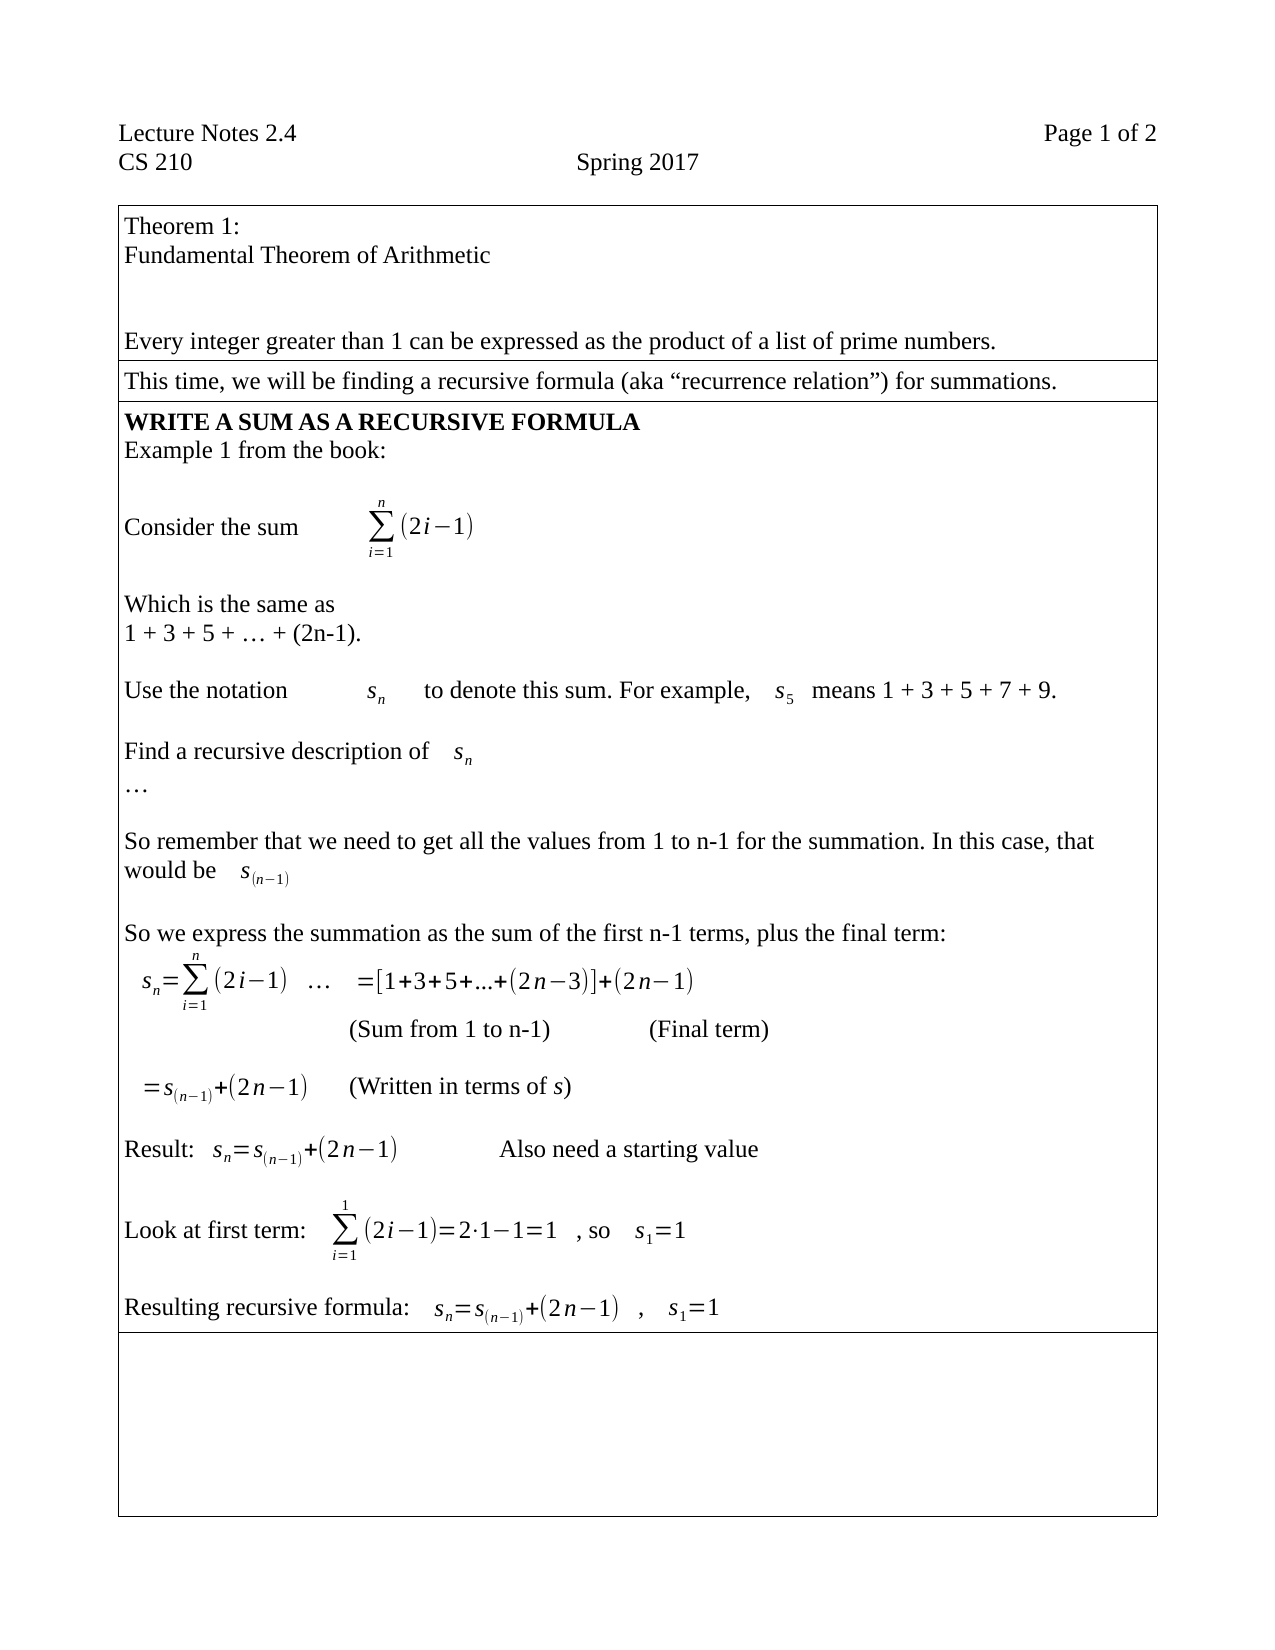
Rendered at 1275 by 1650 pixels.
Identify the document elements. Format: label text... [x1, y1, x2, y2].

table_header Theorem 1: Fundamental Theorem of Arithmetic Every integer greater than 1 can be expressed as the product of a list of prime numbers. [119, 206, 1157, 360]
table_cell [119, 1333, 1157, 1516]
table_cell This time, we will be finding a recursive formula (aka “recurrence relation”) for summations. [119, 361, 1157, 401]
table_cell WRITE A SUM AS A RECURSIVE FORMULA Example 1 from the book: Consider the sum Which is the same as 1 + 3 + 5 + … + (2n-1). Use the notation to denote this sum. For example, means 1 + 3 + 5 + 7 + 9. Find a recursive description of … So remember that we need to get all the values from 1 to n-1 for the summation. In this case, that would be So we express the summation as the sum of the first n-1 terms, plus the final term: … (Sum from 1 to n-1) (Final term) (Written in terms of s) Result: Also need a starting value Look at first term: , so Resulting recursive formula: , [119, 402, 1157, 1332]
